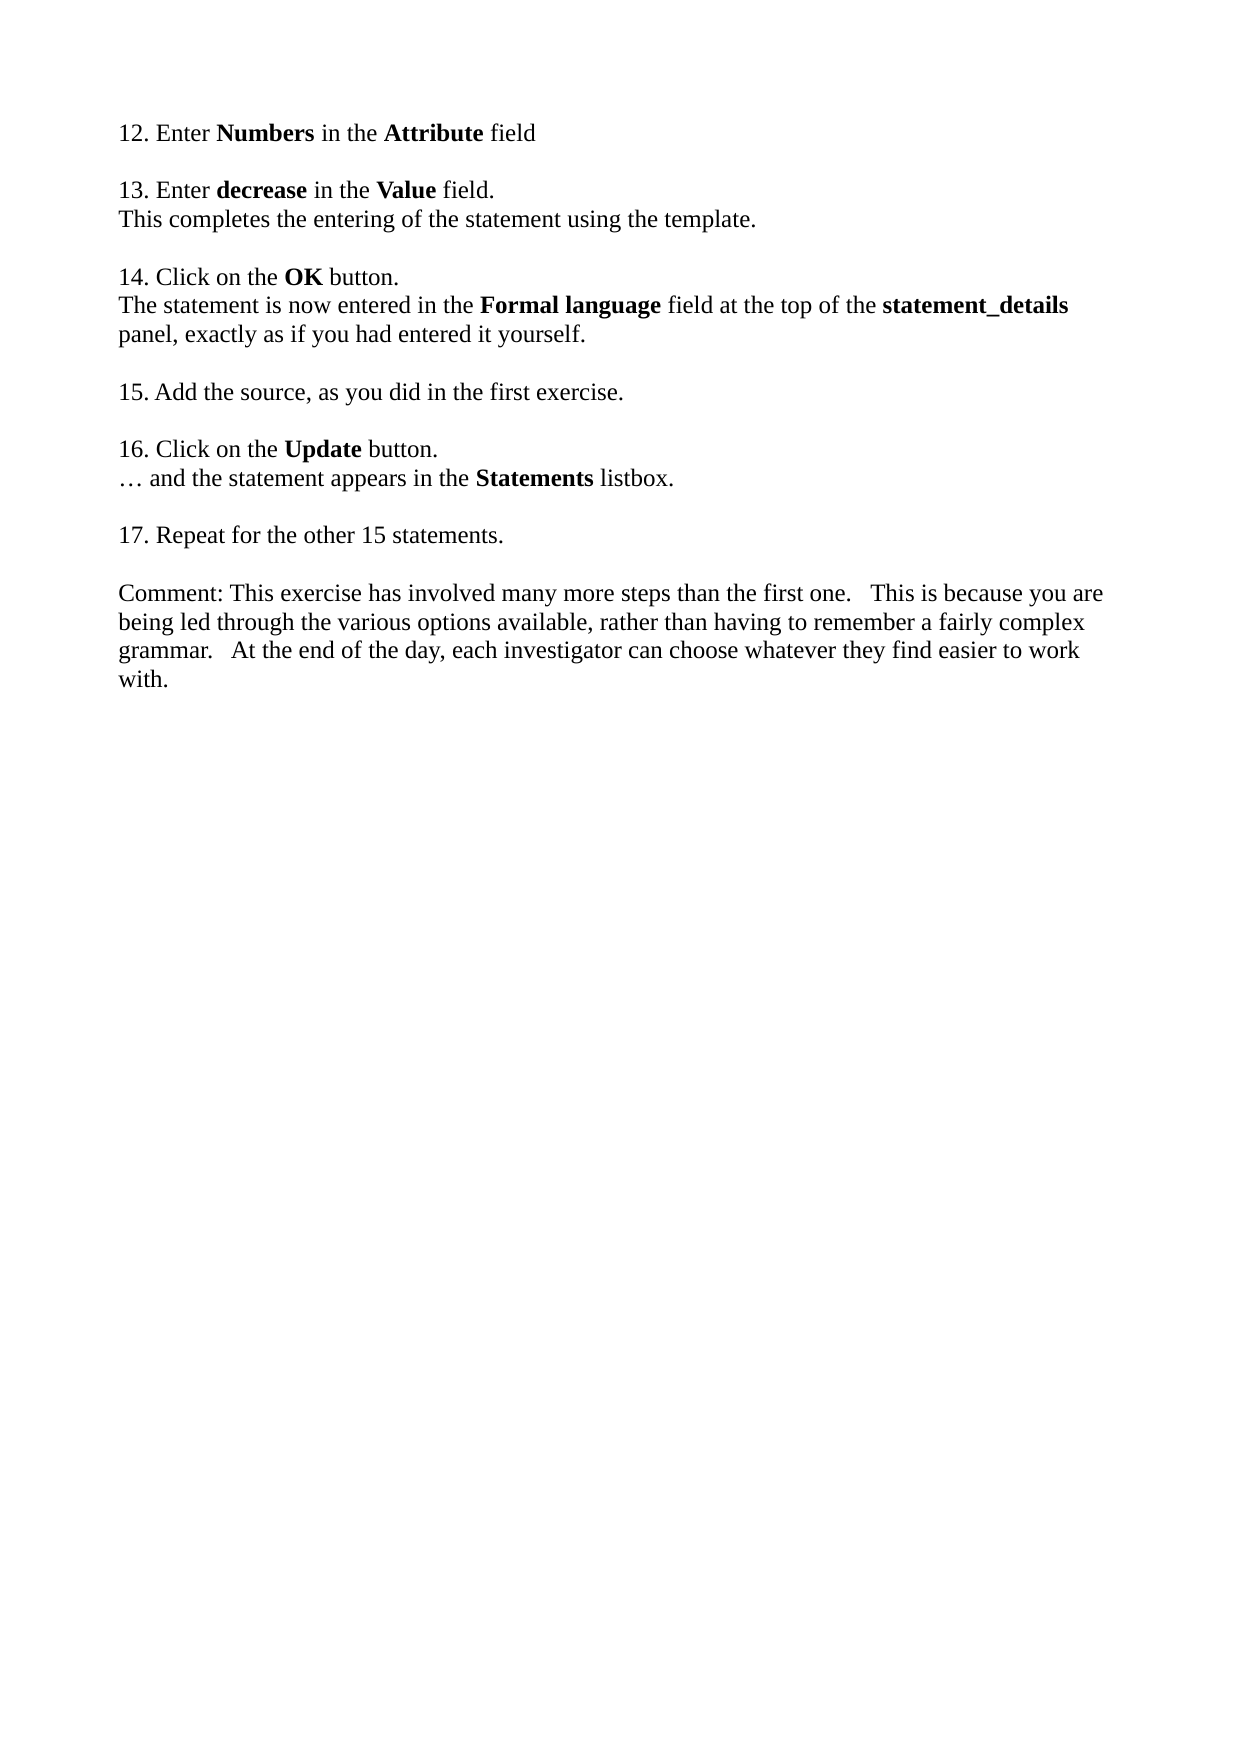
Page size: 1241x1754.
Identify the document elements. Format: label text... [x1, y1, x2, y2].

text 17. Repeat for the other 15 statements. [118, 521, 1122, 549]
text 13. Enter decrease in the Value field. [118, 176, 1122, 204]
text Comment: This exercise has involved many more steps than the first one. This is because you are being led through the various options available, rather than having to remember a fairly complex grammar. At the end of the day, each investigator can choose whatever they find easier to work with. [118, 578, 1122, 693]
text The statement is now entered in the Formal language field at the top of the statement_details panel, exactly as if you had entered it yourself. [118, 291, 1122, 348]
text 16. Click on the Update button. [118, 434, 1122, 463]
text 12. Enter Numbers in the Attribute field [118, 118, 1122, 147]
text 14. Click on the OK button. [118, 262, 1122, 291]
text … and the statement appears in the Statements listbox. [118, 463, 1122, 492]
text 15. Add the source, as you did in the first exercise. [118, 377, 1122, 406]
text This completes the entering of the statement using the template. [118, 204, 1122, 233]
